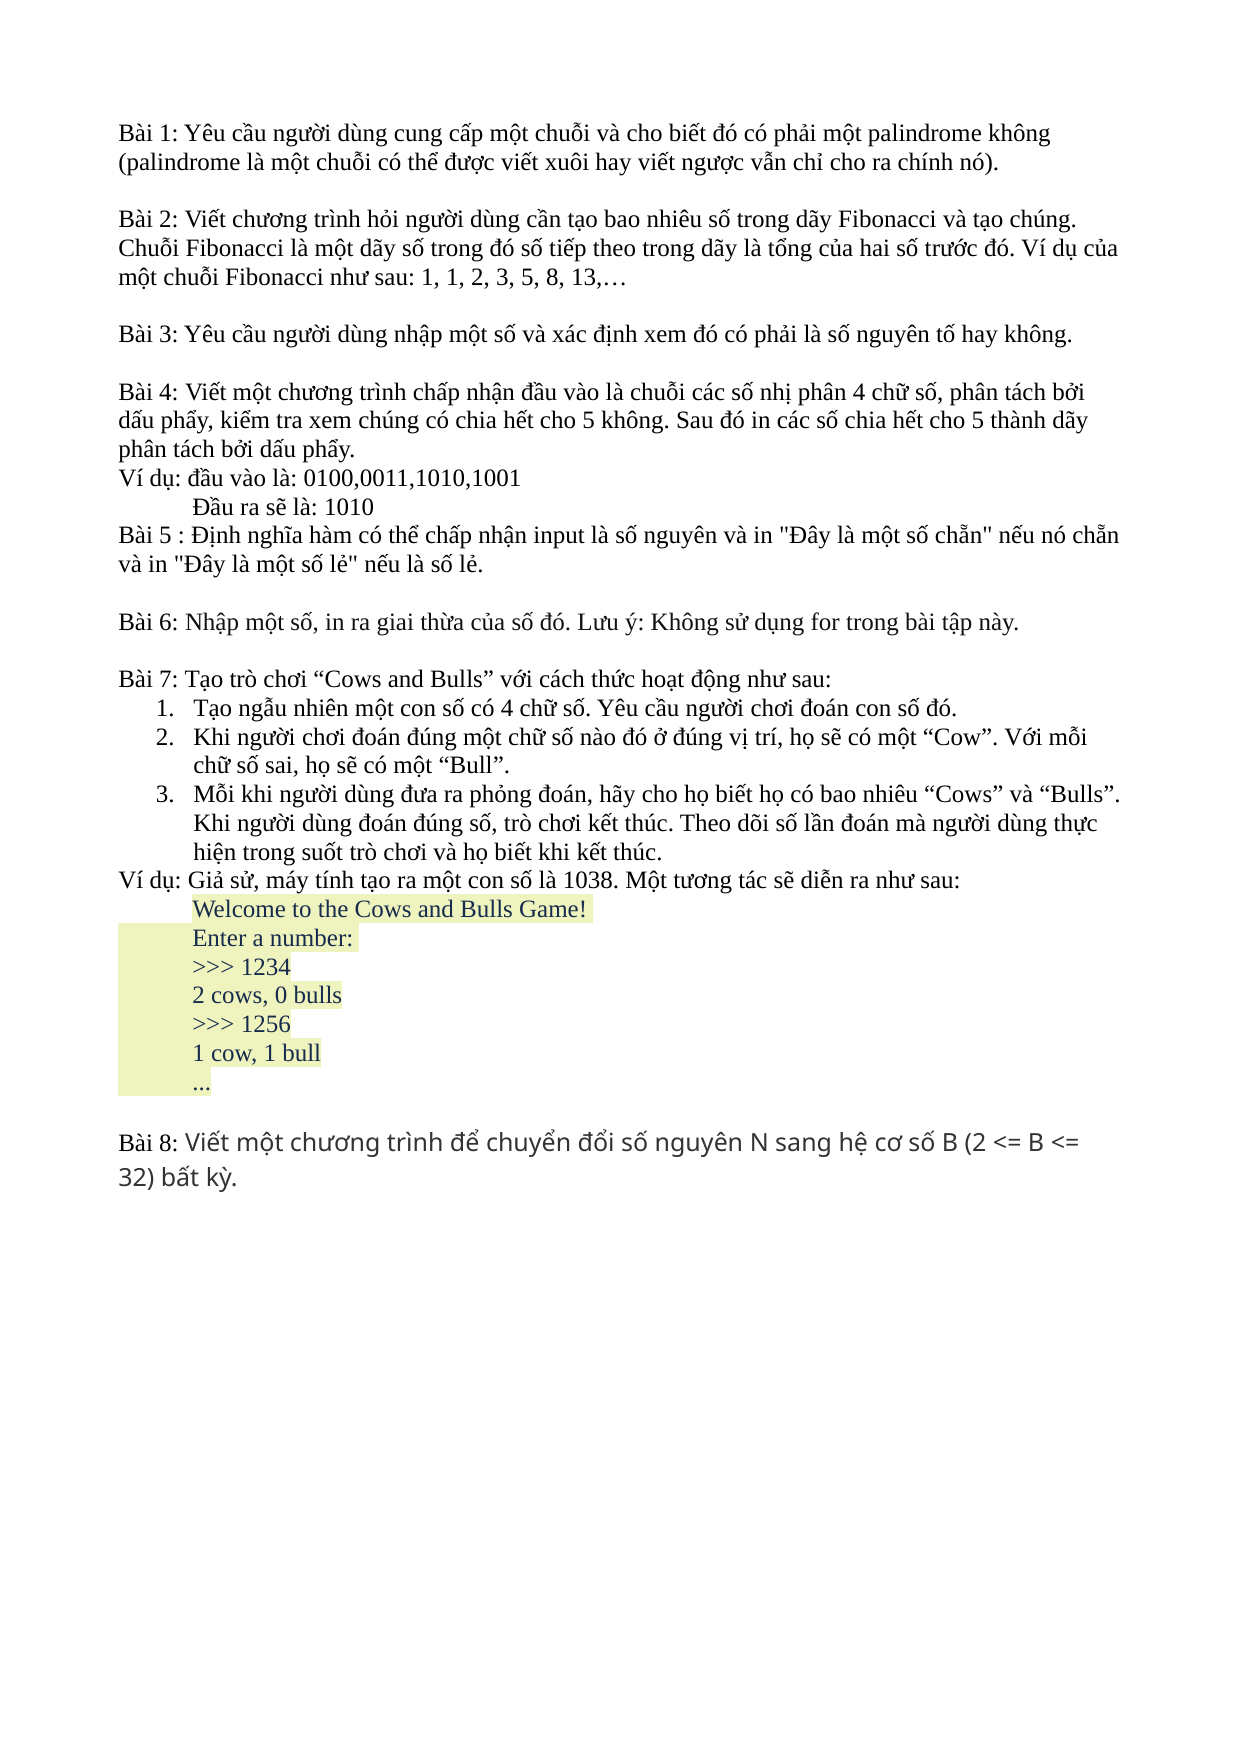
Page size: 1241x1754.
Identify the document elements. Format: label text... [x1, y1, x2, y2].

text Ví dụ: Giả sử, máy tính tạo ra một con số là 1038. Một tương tác sẽ diễn ra như sau: [118, 866, 1122, 894]
list Tạo ngẫu nhiên một con số có 4 chữ số. Yêu cầu người chơi đoán con số đó. [156, 693, 1122, 722]
text Bài 6: Nhập một số, in ra giai thừa của số đó. Lưu ý: Không sử dụng for trong bài tập này. [118, 607, 1122, 636]
text Bài 1: Yêu cầu người dùng cung cấp một chuỗi và cho biết đó có phải một palindrome không (palindrome là một chuỗi có thể được viết xuôi hay viết ngược vẫn chỉ cho ra chính nó). [118, 118, 1122, 176]
list Khi người chơi đoán đúng một chữ số nào đó ở đúng vị trí, họ sẽ có một “Cow”. Với mỗi chữ số sai, họ sẽ có một “Bull”. [156, 722, 1122, 779]
text Bài 8: Viết một chương trình để chuyển đổi số nguyên N sang hệ cơ số B (2 <= B <= 32) bất kỳ. [118, 1125, 1122, 1193]
text Bài 5 : Định nghĩa hàm có thể chấp nhận input là số nguyên và in "Đây là một số chẵn" nếu nó chẵn và in "Đây là một số lẻ" nếu là số lẻ. [118, 521, 1122, 578]
list Mỗi khi người dùng đưa ra phỏng đoán, hãy cho họ biết họ có bao nhiêu “Cows” và “Bulls”. Khi người dùng đoán đúng số, trò chơi kết thúc. Theo dõi số lần đoán mà người dùng thực hiện trong suốt trò chơi và họ biết khi kết thúc. [156, 779, 1122, 866]
text Bài 3: Yêu cầu người dùng nhập một số và xác định xem đó có phải là số nguyên tố hay không. [118, 319, 1122, 348]
text Welcome to the Cows and Bulls Game! [118, 894, 1122, 923]
text Ví dụ: đầu vào là: 0100,0011,1010,1001 [118, 463, 1122, 492]
text Bài 2: Viết chương trình hỏi người dùng cần tạo bao nhiêu số trong dãy Fibonacci và tạo chúng. Chuỗi Fibonacci là một dãy số trong đó số tiếp theo trong dãy là tổng của hai số trước đó. Ví dụ của một chuỗi Fibonacci như sau: 1, 1, 2, 3, 5, 8, 13,… [118, 204, 1122, 291]
text >>> 1234 [118, 952, 1122, 981]
text 2 cows, 0 bulls [118, 981, 1122, 1009]
text Bài 4: Viết một chương trình chấp nhận đầu vào là chuỗi các số nhị phân 4 chữ số, phân tách bởi dấu phẩy, kiểm tra xem chúng có chia hết cho 5 không. Sau đó in các số chia hết cho 5 thành dãy phân tách bởi dấu phẩy. [118, 377, 1122, 463]
text ... [118, 1067, 1122, 1096]
text Đầu ra sẽ là: 1010 [118, 492, 1122, 521]
text Enter a number: [118, 923, 1122, 952]
text >>> 1256 [118, 1009, 1122, 1038]
text 1 cow, 1 bull [118, 1038, 1122, 1067]
text Bài 7: Tạo trò chơi “Cows and Bulls” với cách thức hoạt động như sau: [118, 664, 1122, 693]
